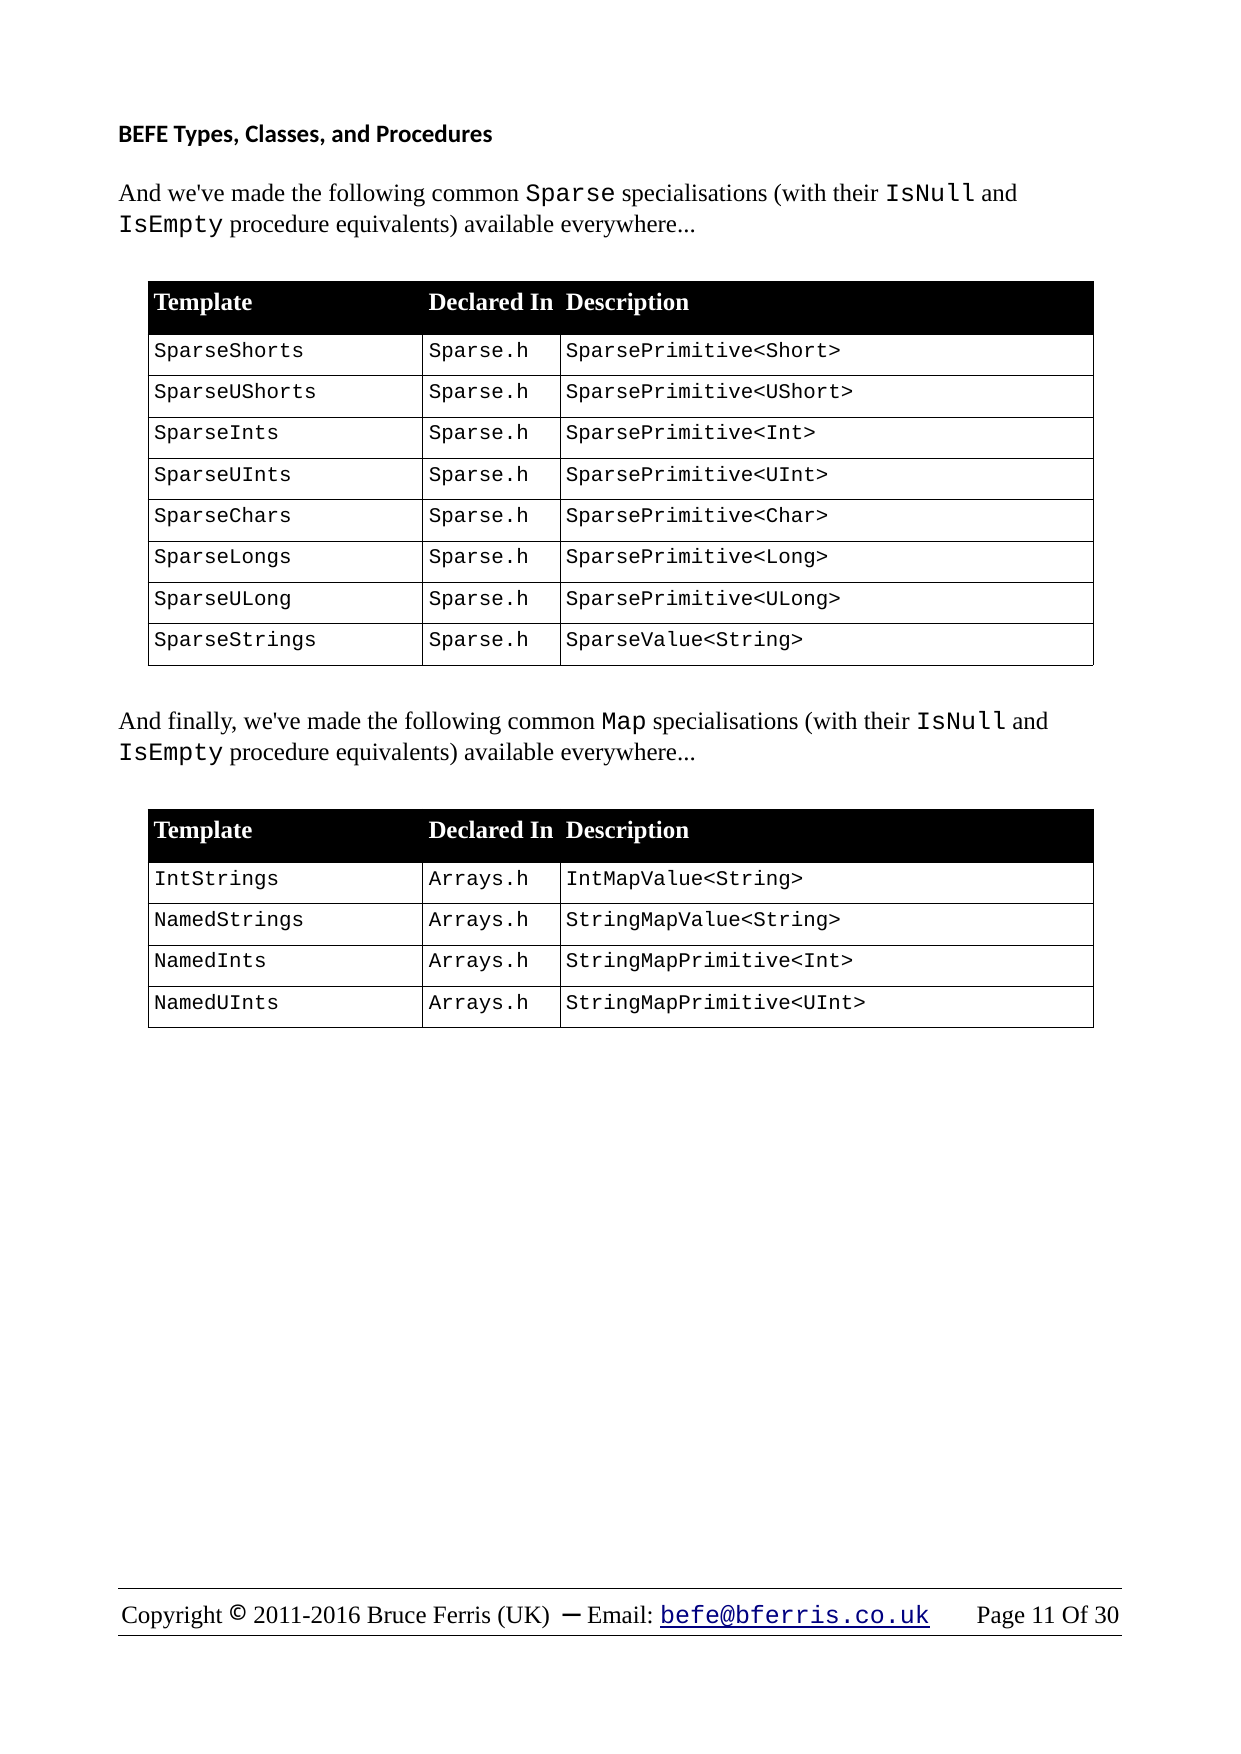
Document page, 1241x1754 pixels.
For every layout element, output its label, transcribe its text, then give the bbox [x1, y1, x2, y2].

table_cell Sparse.h [423, 583, 560, 623]
table_cell SparseUShorts [149, 376, 422, 417]
table_cell Sparse.h [423, 459, 560, 499]
table_cell NamedStrings [149, 904, 422, 944]
table_cell IntMapValue<String> [561, 863, 1093, 903]
table_cell Sparse.h [423, 335, 560, 375]
table_cell Arrays.h [423, 904, 560, 944]
table_cell StringMapPrimitive<Int> [561, 946, 1093, 986]
table_cell Sparse.h [423, 376, 560, 417]
table_cell SparseStrings [149, 624, 422, 665]
table_cell SparseLongs [149, 542, 422, 582]
table_cell SparsePrimitive<Short> [561, 335, 1093, 375]
table_header Description [561, 282, 1093, 334]
table_cell SparseChars [149, 500, 422, 541]
table_cell Sparse.h [423, 500, 560, 541]
table_cell NamedUInts [149, 987, 422, 1027]
table_cell SparseValue<String> [561, 624, 1093, 665]
table_cell Sparse.h [423, 624, 560, 665]
table_cell SparsePrimitive<UShort> [561, 376, 1093, 417]
table_cell IntStrings [149, 863, 422, 903]
table_cell Sparse.h [423, 418, 560, 458]
table_cell SparseInts [149, 418, 422, 458]
table_cell SparsePrimitive<Long> [561, 542, 1093, 582]
table_header Description [561, 810, 1093, 862]
table_header Template [149, 810, 422, 862]
text And finally, we've made the following common Map specialisations (with their IsNull and IsEmpty procedure equivalents) available everywhere... [118, 706, 1122, 796]
table_header Declared In [423, 282, 560, 334]
table_cell SparsePrimitive<Int> [561, 418, 1093, 458]
table_cell SparsePrimitive<UInt> [561, 459, 1093, 499]
table_header Declared In [423, 810, 560, 862]
table_cell StringMapPrimitive<UInt> [561, 987, 1093, 1027]
text And we've made the following common Sparse specialisations (with their IsNull and IsEmpty procedure equivalents) available everywhere... [118, 178, 1122, 268]
table_cell SparseULong [149, 583, 422, 623]
table_cell NamedInts [149, 946, 422, 986]
table_cell StringMapValue<String> [561, 904, 1093, 944]
table_header Template [149, 282, 422, 334]
table_cell Arrays.h [423, 863, 560, 903]
table_cell Arrays.h [423, 987, 560, 1027]
table_cell SparsePrimitive<ULong> [561, 583, 1093, 623]
table_cell SparseUInts [149, 459, 422, 499]
table_cell Arrays.h [423, 946, 560, 986]
table_cell SparsePrimitive<Char> [561, 500, 1093, 541]
table_cell SparseShorts [149, 335, 422, 375]
table_cell Sparse.h [423, 542, 560, 582]
